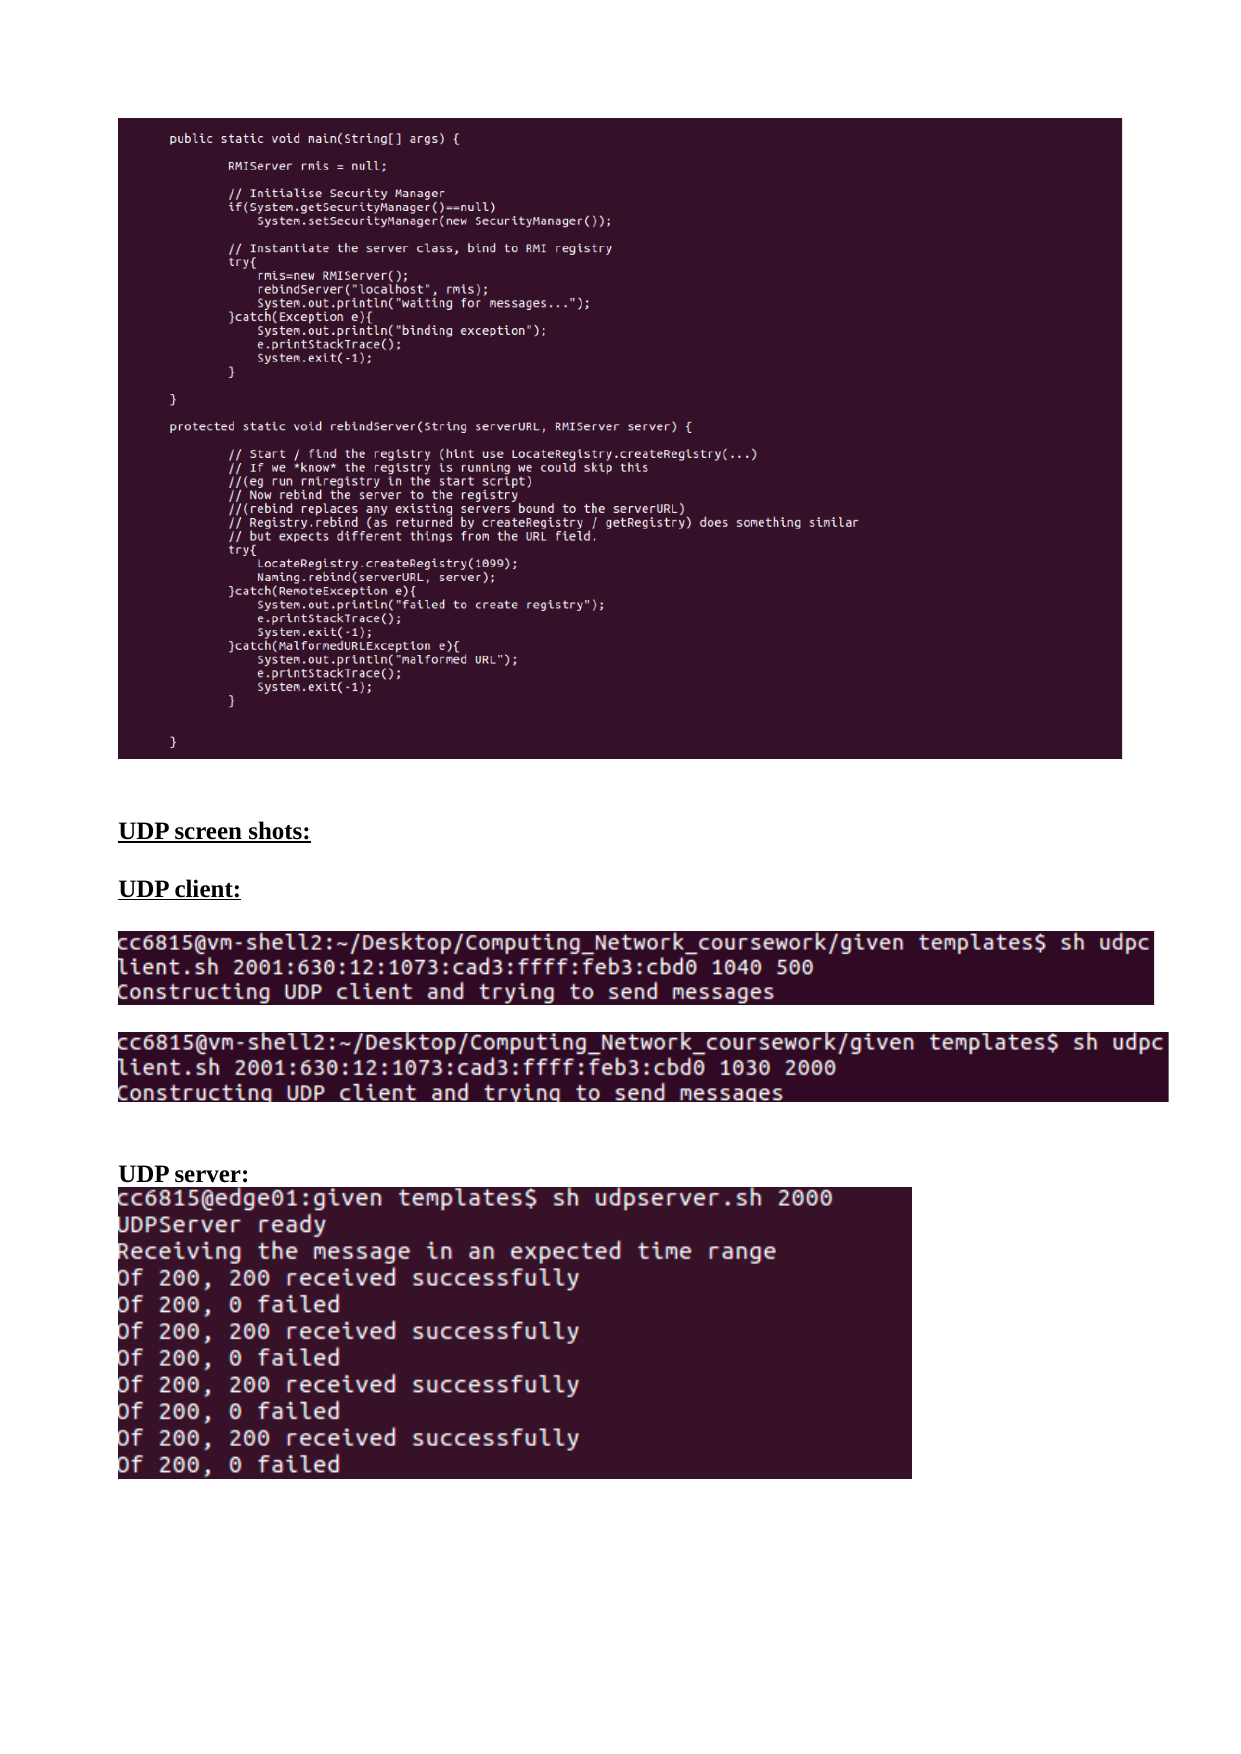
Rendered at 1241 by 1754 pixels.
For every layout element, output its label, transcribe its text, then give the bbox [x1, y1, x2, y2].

picture [118, 1187, 912, 1479]
picture [118, 931, 1155, 1005]
picture [118, 1032, 1169, 1102]
text UDP client: [118, 874, 1122, 902]
text UDP screen shots: [118, 816, 1122, 845]
text UDP server: [118, 1159, 1122, 1188]
picture [118, 118, 1123, 759]
